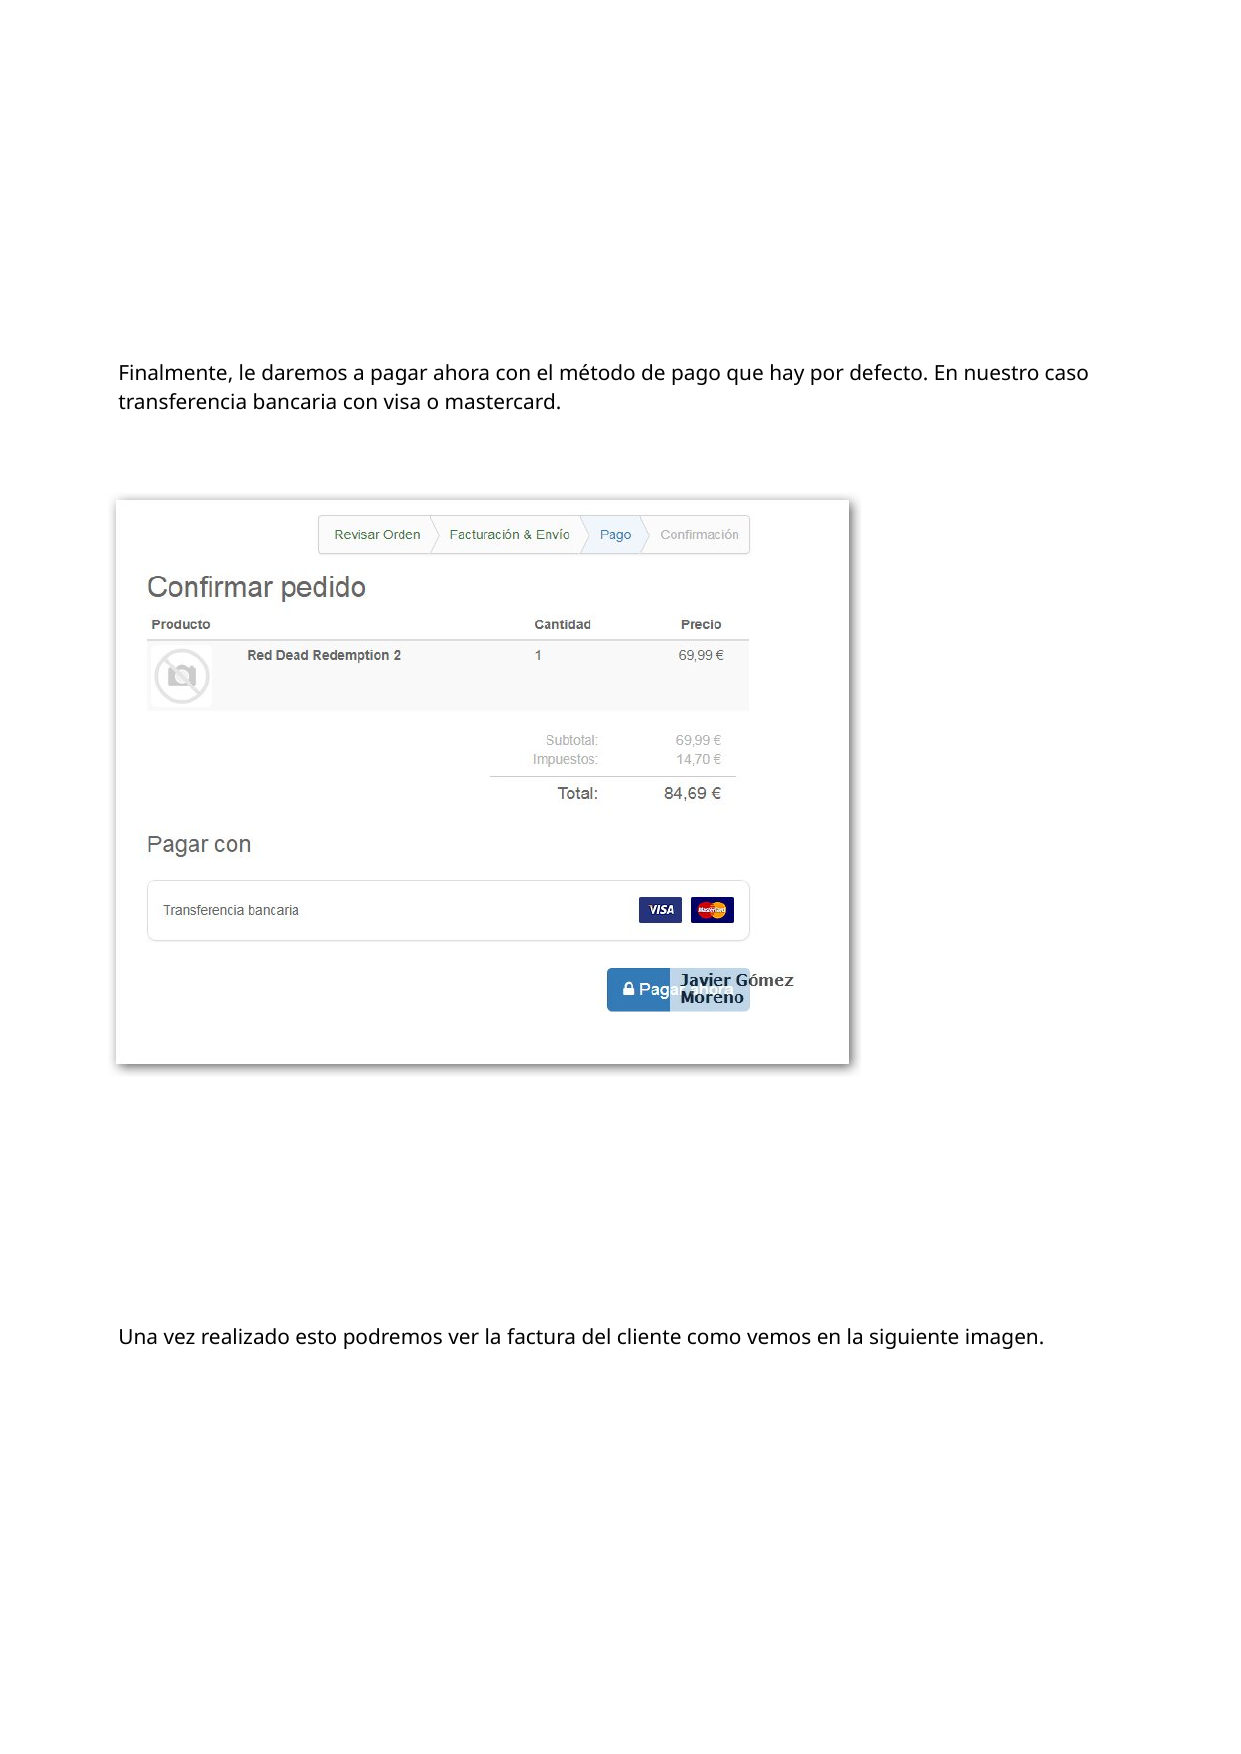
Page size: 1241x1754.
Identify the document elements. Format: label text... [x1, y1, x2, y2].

picture [107, 492, 862, 1077]
text Una vez realizado esto podremos ver la factura del cliente como vemos en la siguiente imagen. [118, 1322, 1122, 1350]
text Finalmente, le daremos a pagar ahora con el método de pago que hay por defecto. En nuestro caso transferencia bancaria con visa o mastercard. [118, 358, 1122, 415]
